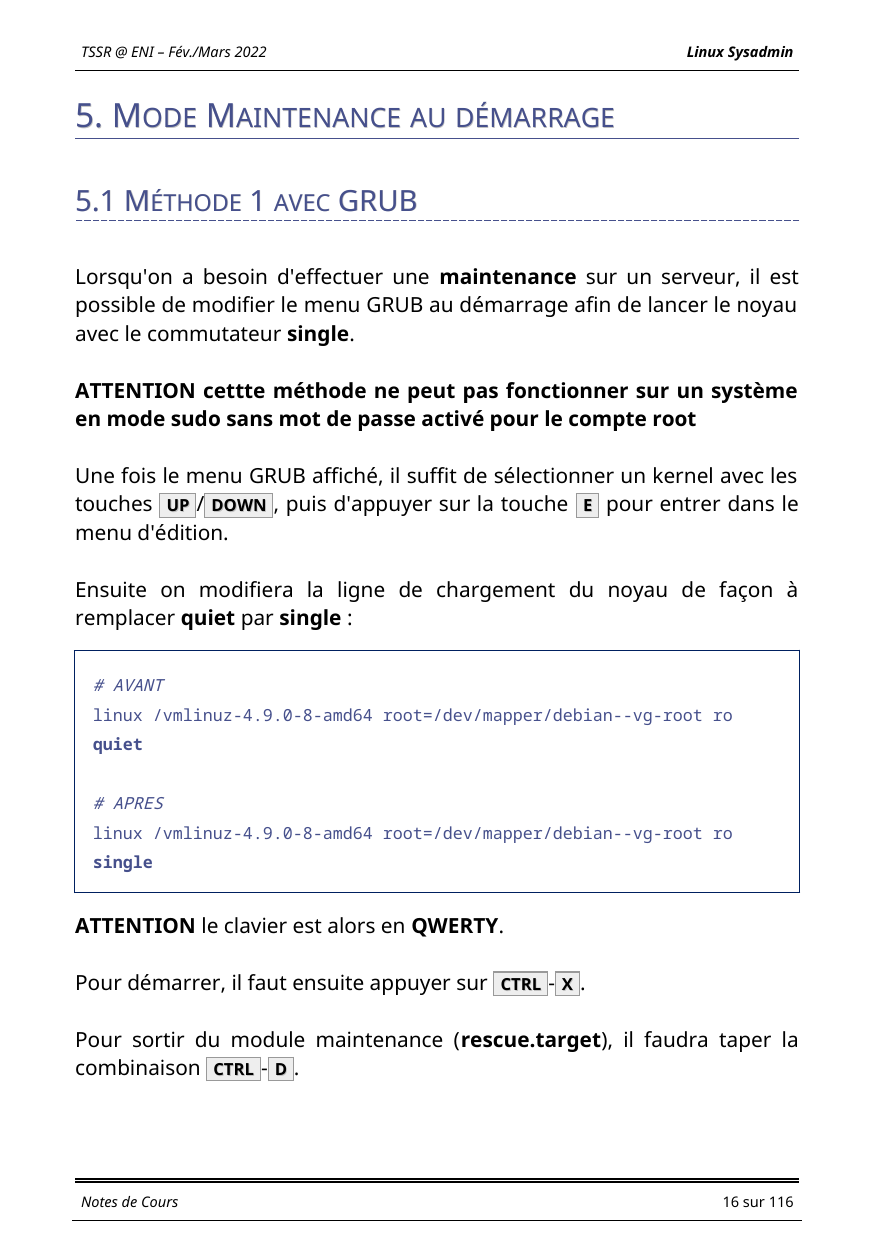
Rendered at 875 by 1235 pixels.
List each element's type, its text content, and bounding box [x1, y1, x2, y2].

text # AVANT [75, 651, 799, 679]
text ATTENTION le clavier est alors en QWERTY. [75, 911, 799, 939]
text Une fois le menu GRUB affiché, il suffit de sélectionner un kernel avec les touches UP/DOWN, puis d'appuyer sur la touche E pour entrer dans le menu d'édition. [75, 461, 799, 546]
text linux /vmlinuz-4.9.0-8-amd64 root=/dev/mapper/debian--vg-root ro quiet [75, 679, 799, 757]
text Pour sortir du module maintenance (rescue.target), il faudra taper la combinaison CTRL-D. [75, 1025, 799, 1082]
text # APRES [75, 767, 799, 797]
text 5.1 Méthode 1 avec GRUB [75, 180, 799, 221]
text Lorsqu'on a besoin d'effectuer une maintenance sur un serveur, il est possible de modifier le menu GRUB au démarrage afin de lancer le noyau avec le commutateur single. [75, 262, 799, 347]
text Pour démarrer, il faut ensuite appuyer sur CTRL-X. [75, 968, 799, 996]
text Ensuite on modifiera la ligne de chargement du noyau de façon à remplacer quiet par single : [75, 575, 799, 632]
text ATTENTION cettte méthode ne peut pas fonctionner sur un système en mode sudo sans mot de passe activé pour le compte root [75, 376, 799, 433]
text linux /vmlinuz-4.9.0-8-amd64 root=/dev/mapper/debian--vg-root ro single [75, 797, 799, 892]
subtitle 5. Mode Maintenance au démarrage [75, 92, 799, 138]
